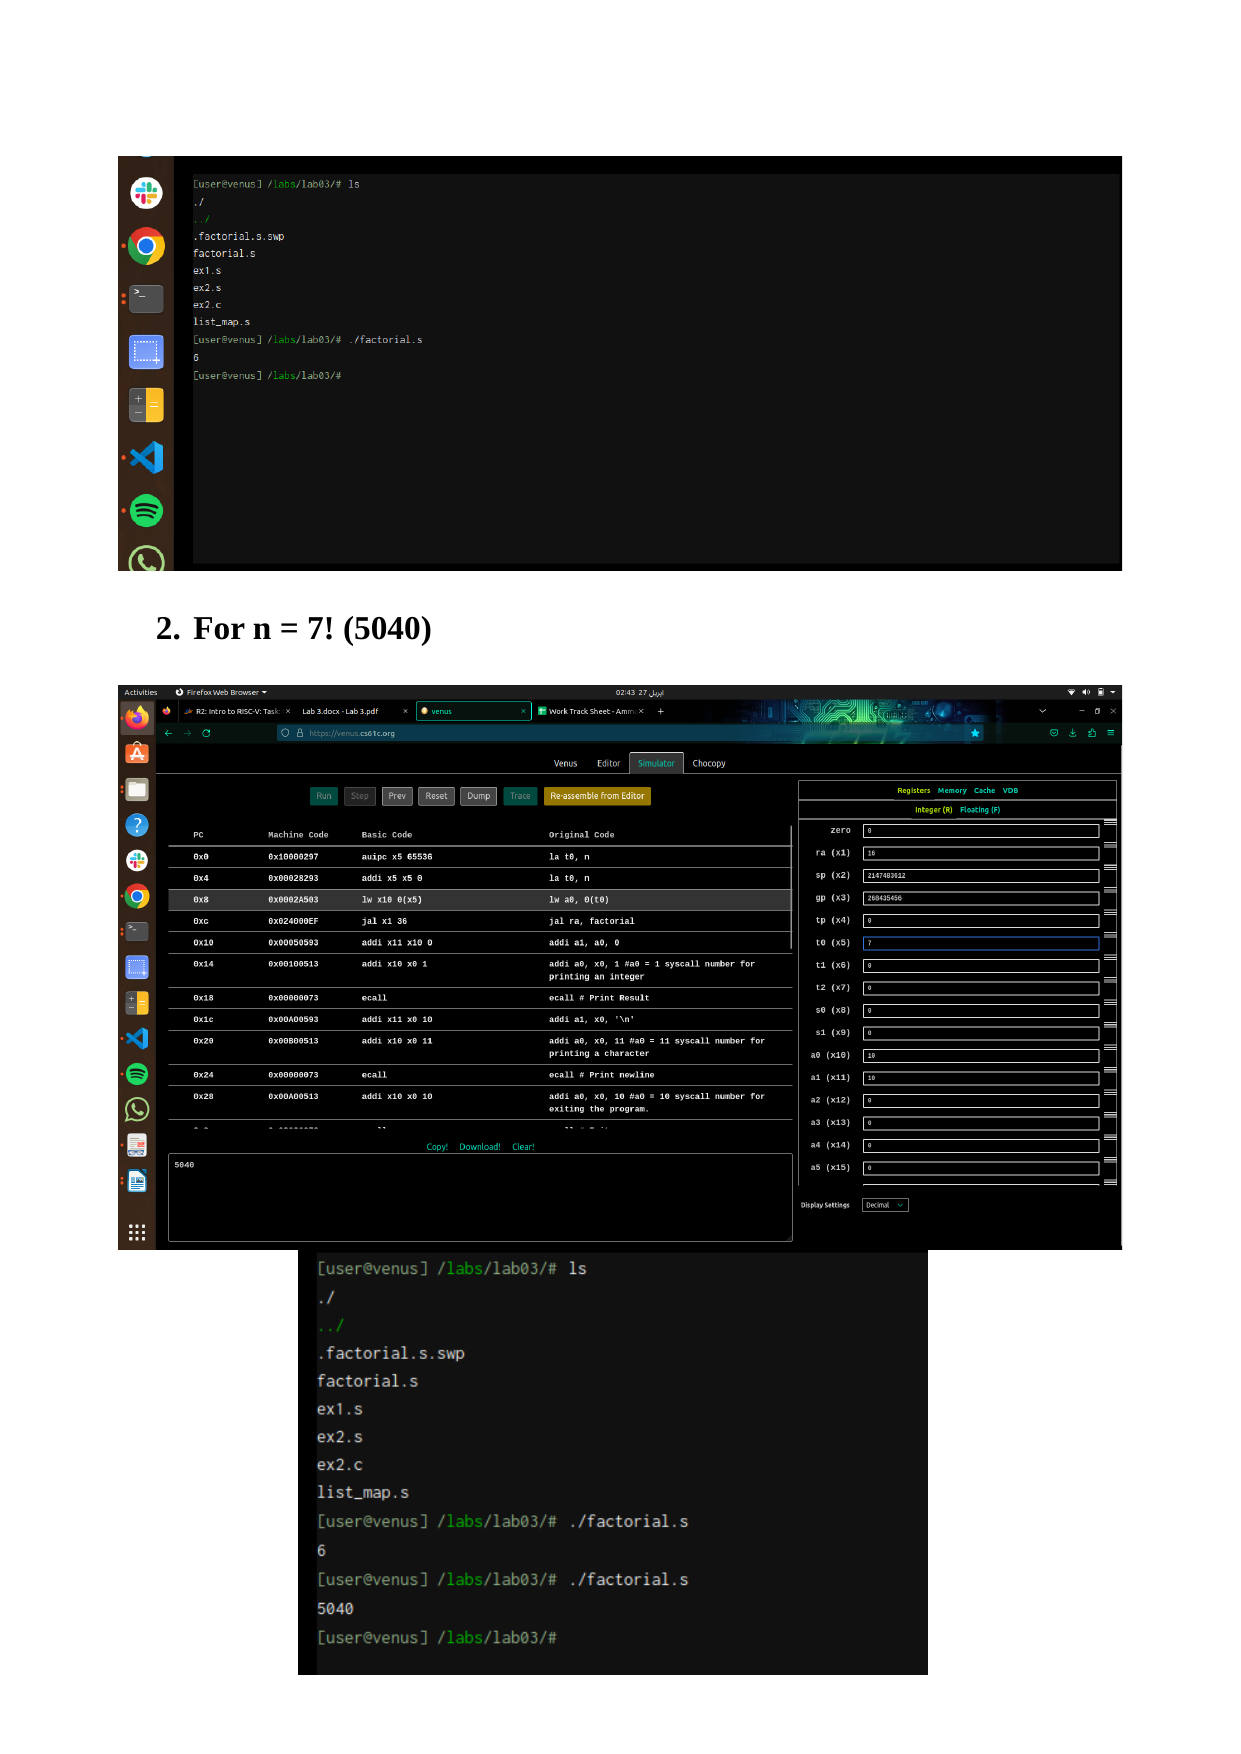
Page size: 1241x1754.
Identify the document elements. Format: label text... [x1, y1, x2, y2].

picture [118, 156, 1123, 571]
picture [118, 685, 1123, 1675]
list For n = 7! (5040) [156, 608, 1122, 647]
